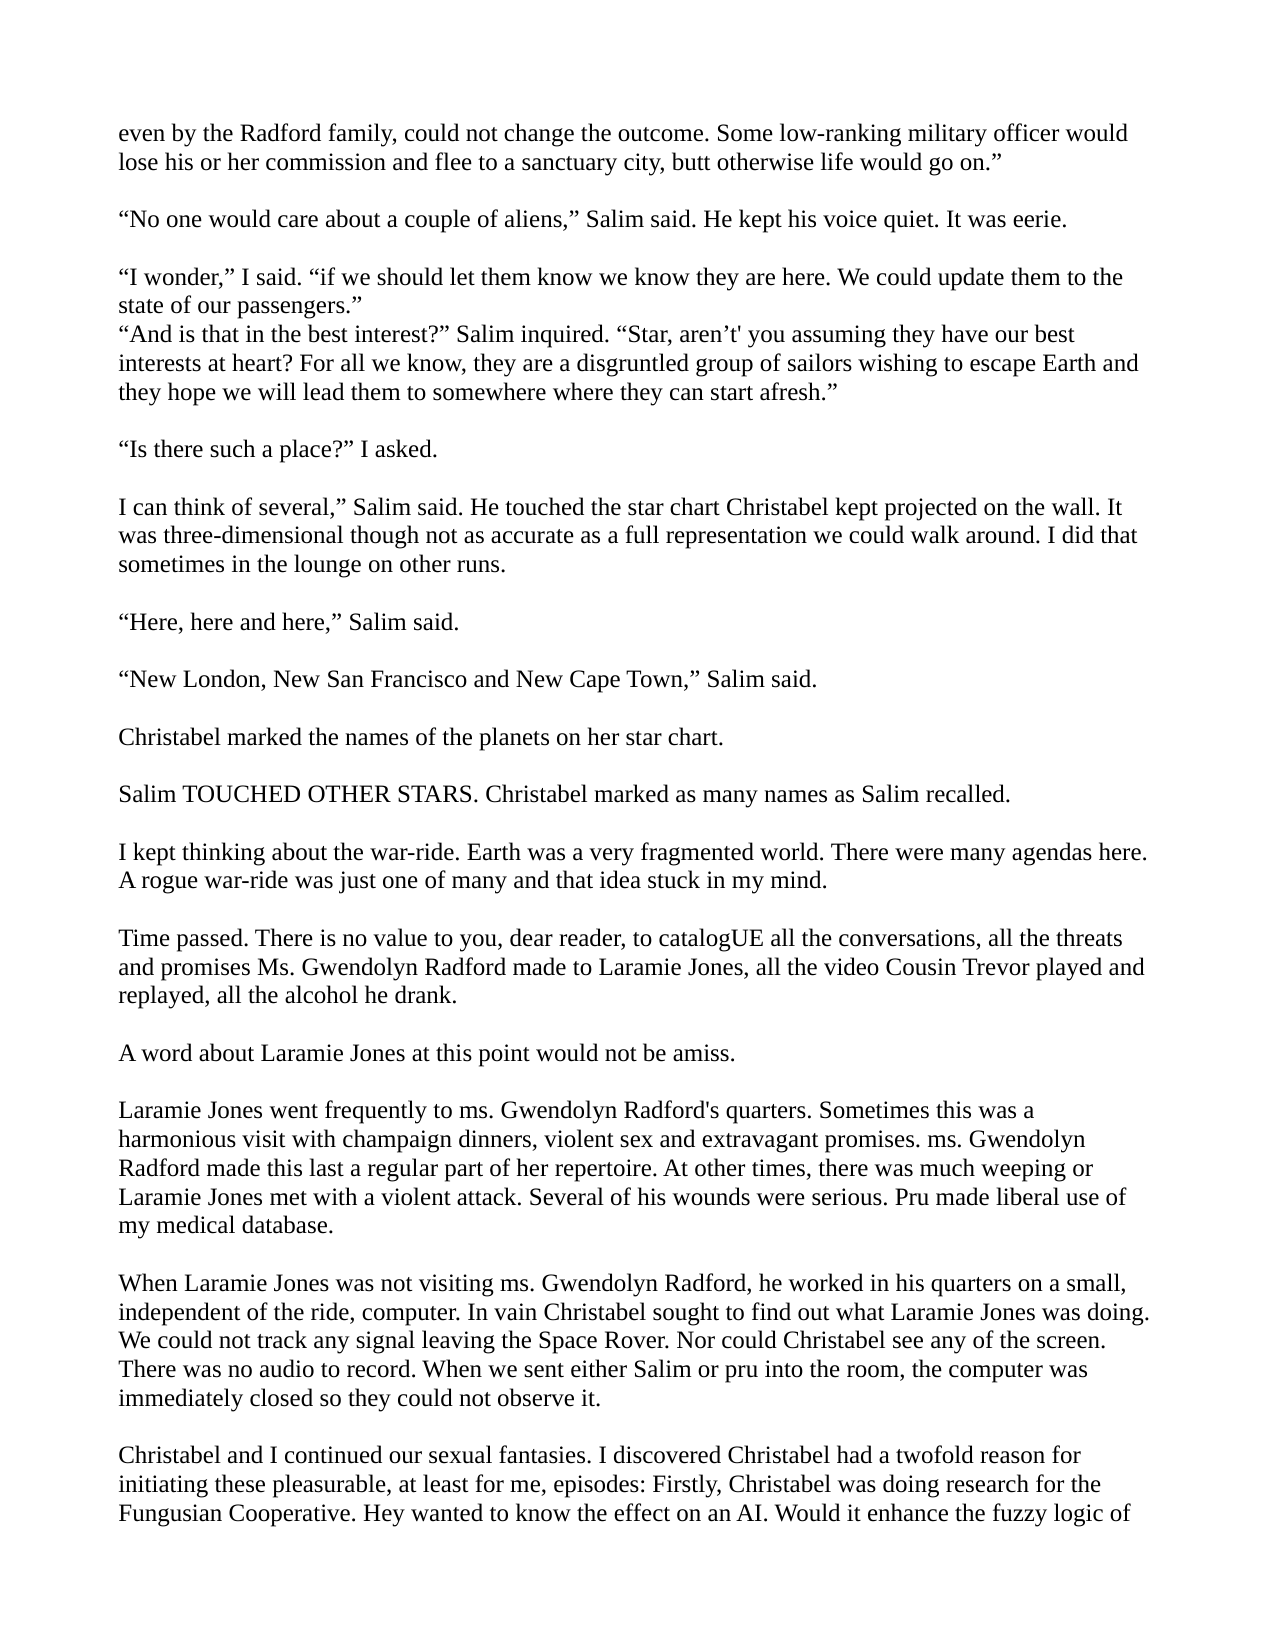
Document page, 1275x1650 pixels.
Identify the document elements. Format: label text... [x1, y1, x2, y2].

text “Is there such a place?” I asked. [118, 434, 1157, 463]
text “No one would care about a couple of aliens,” Salim said. He kept his voice quiet. It was eerie. [118, 204, 1157, 233]
text When Laramie Jones was not visiting ms. Gwendolyn Radford, he worked in his quarters on a small, independent of the ride, computer. In vain Christabel sought to find out what Laramie Jones was doing. We could not track any signal leaving the Space Rover. Nor could Christabel see any of the screen. There was no audio to record. When we sent either Salim or pru into the room, the computer was immediately closed so they could not observe it. [118, 1268, 1157, 1412]
text A word about Laramie Jones at this point would not be amiss. [118, 1038, 1157, 1067]
text Christabel and I continued our sexual fantasies. I discovered Christabel had a twofold reason for initiating these pleasurable, at least for me, episodes: Firstly, Christabel was doing research for the Fungusian Cooperative. Hey wanted to know the effect on an AI. Would it enhance the fuzzy logic of [118, 1441, 1157, 1527]
text I kept thinking about the war-ride. Earth was a very fragmented world. There were many agendas here. A rogue war-ride was just one of many and that idea stuck in my mind. [118, 837, 1157, 894]
text Laramie Jones went frequently to ms. Gwendolyn Radford's quarters. Sometimes this was a harmonious visit with champaign dinners, violent sex and extravagant promises. ms. Gwendolyn Radford made this last a regular part of her repertoire. At other times, there was much weeping or Laramie Jones met with a violent attack. Several of his wounds were serious. Pru made liberal use of my medical database. [118, 1096, 1157, 1239]
text “And is that in the best interest?” Salim inquired. “Star, aren’t' you assuming they have our best interests at heart? For all we know, they are a disgruntled group of sailors wishing to escape Earth and they hope we will lead them to somewhere where they can start afresh.” [118, 319, 1157, 406]
text Christabel marked the names of the planets on her star chart. [118, 722, 1157, 751]
text “I wonder,” I said. “if we should let them know we know they are here. We could update them to the state of our passengers.” [118, 262, 1157, 319]
text even by the Radford family, could not change the outcome. Some low-ranking military officer would lose his or her commission and flee to a sanctuary city, butt otherwise life would go on.” [118, 118, 1157, 176]
text “New London, New San Francisco and New Cape Town,” Salim said. [118, 664, 1157, 693]
text Salim TOUCHED OTHER STARS. Christabel marked as many names as Salim recalled. [118, 779, 1157, 808]
text “Here, here and here,” Salim said. [118, 607, 1157, 636]
text Time passed. There is no value to you, dear reader, to catalogUE all the conversations, all the threats and promises Ms. Gwendolyn Radford made to Laramie Jones, all the video Cousin Trevor played and replayed, all the alcohol he drank. [118, 923, 1157, 1009]
text I can think of several,” Salim said. He touched the star chart Christabel kept projected on the wall. It was three-dimensional though not as accurate as a full representation we could walk around. I did that sometimes in the lounge on other runs. [118, 492, 1157, 578]
